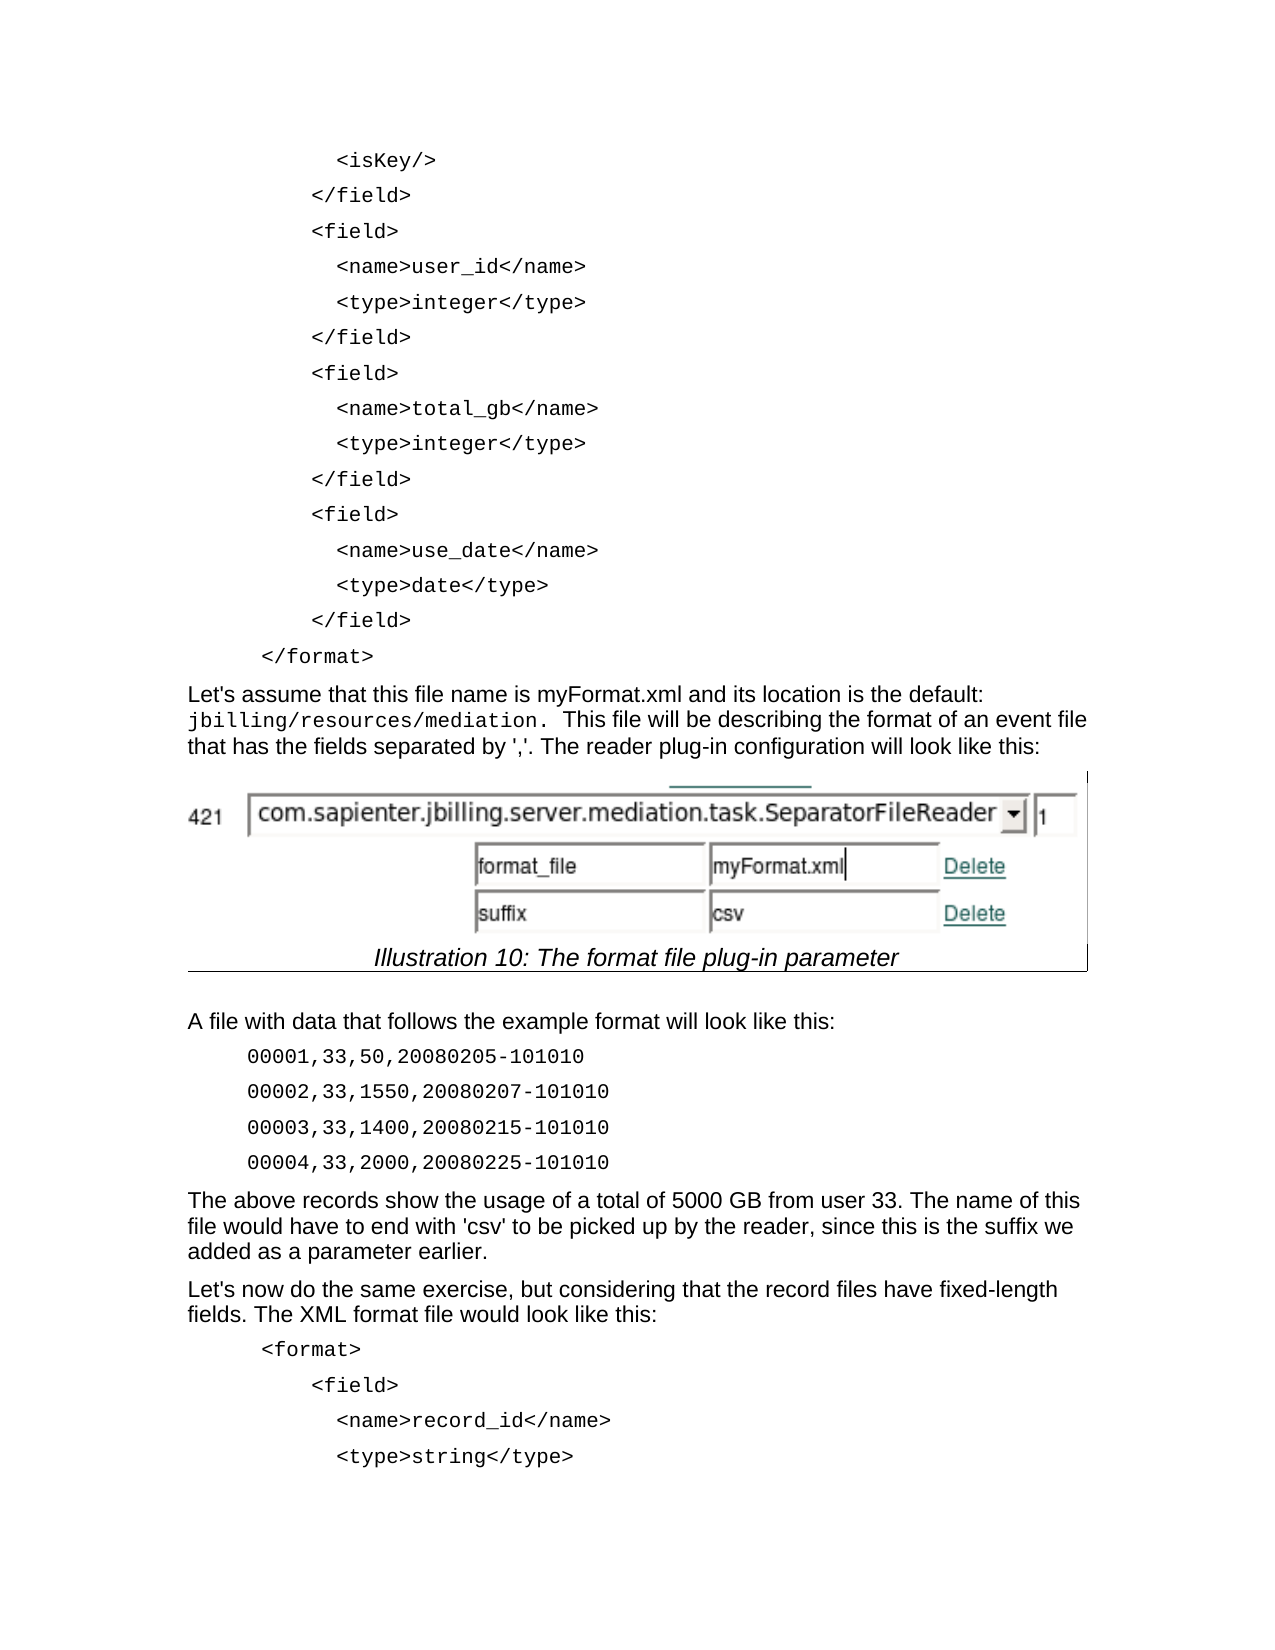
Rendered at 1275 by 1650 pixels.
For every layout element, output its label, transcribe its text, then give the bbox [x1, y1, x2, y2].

text </field> [261, 185, 1087, 209]
text <field> [261, 1375, 1087, 1398]
text A file with data that follows the example format will look like this: [187, 1009, 1087, 1034]
text <name>user_id</name> [261, 256, 1087, 280]
text <type>integer</type> [261, 433, 1087, 457]
text <field> [261, 221, 1087, 244]
text Let's now do the same exercise, but considering that the record files have fixed-length fields. The XML format file would look like this: [187, 1276, 1087, 1328]
text <name>total_gb</name> [261, 398, 1087, 422]
text <name>record_id</name> [261, 1410, 1087, 1434]
text <field> [261, 362, 1087, 386]
text 00004,33,2000,20080225-101010 [247, 1152, 1087, 1176]
text <format> [261, 1339, 1087, 1363]
picture [187, 783, 1088, 944]
text Let's assume that this file name is myFormat.xml and its location is the default: jbilling/resources/mediation. This file will be describing the format of an event file that has the fields separated by ','. The reader plug-in configuration will look like this: [187, 681, 1087, 759]
text </format> [261, 646, 1087, 669]
text 00002,33,1550,20080207-101010 [247, 1081, 1087, 1105]
text <type>date</type> [261, 575, 1087, 599]
text <name>use_date</name> [261, 539, 1087, 563]
text <field> [261, 504, 1087, 528]
text Illustration 10: The format file plug-in parameter [187, 944, 1087, 971]
text </field> [261, 327, 1087, 351]
text 00001,33,50,20080205-101010 [247, 1046, 1087, 1070]
text <type>integer</type> [261, 292, 1087, 315]
text <type>string</type> [261, 1446, 1087, 1469]
text <isKey/> [261, 150, 1087, 174]
text The above records show the usage of a total of 5000 GB from user 33. The name of this file would have to end with 'csv' to be picked up by the reader, since this is the suffix we added as a parameter earlier. [187, 1188, 1087, 1264]
text 00003,33,1400,20080215-101010 [247, 1117, 1087, 1141]
text </field> [261, 610, 1087, 634]
text </field> [261, 469, 1087, 492]
